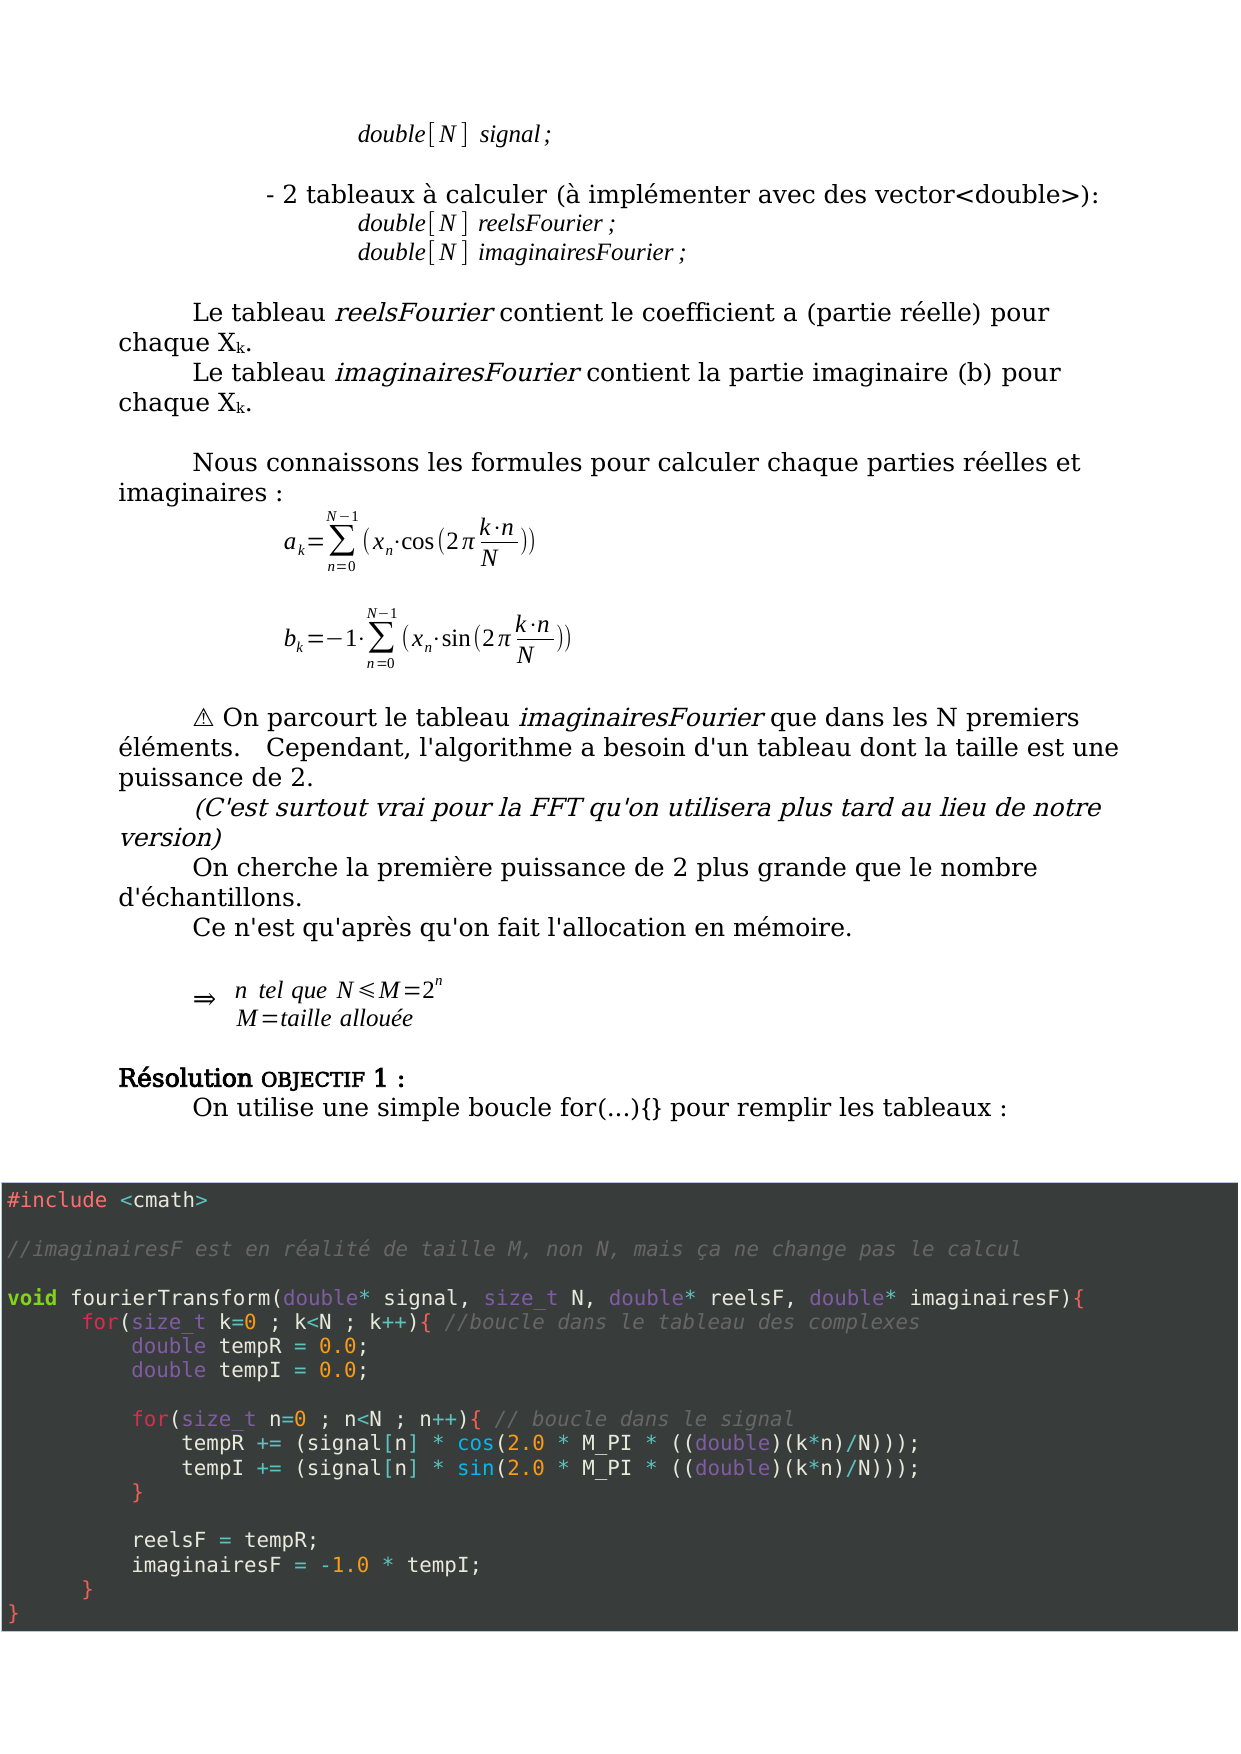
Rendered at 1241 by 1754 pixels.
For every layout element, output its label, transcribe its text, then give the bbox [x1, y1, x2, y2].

text Le tableau imaginairesFourier contient la partie imaginaire (b) pour chaque Xk. [118, 357, 1122, 417]
text Nous connaissons les formules pour calculer chaque parties réelles et imaginaires : [118, 447, 1122, 507]
text (C'est surtout vrai pour la FFT qu'on utilisera plus tard au lieu de notre version) [118, 792, 1122, 852]
text Résolution objectif 1 : [118, 1062, 1122, 1092]
table_header #include <cmath> //imaginairesF est en réalité de taille M, non N, mais ça ne change pas le calcul void fourierTransform(double* signal, size_t N, double* reelsF, double* imaginairesF){ for(size_t k=0 ; k<N ; k++){ //boucle dans le tableau des complexes double tempR = 0.0; double tempI = 0.0; for(size_t n=0 ; n<N ; n++){ // boucle dans le signal tempR += (signal[n] * cos(2.0 * M_PI * ((double)(k*n)/N))); tempI += (signal[n] * sin(2.0 * M_PI * ((double)(k*n)/N))); } reelsF = tempR; imaginairesF = -1.0 * tempI; } } [2, 1183, 1238, 1631]
text ⚠️ On parcourt le tableau imaginairesFourier que dans les N premiers éléments. Cependant, l'algorithme a besoin d'un tableau dont la taille est une puissance de 2. [118, 702, 1122, 792]
text Ce n'est qu'après qu'on fait l'allocation en mémoire. [118, 912, 1122, 942]
text Le tableau reelsFourier contient le coefficient a (partie réelle) pour chaque Xk. [118, 297, 1122, 357]
text On cherche la première puissance de 2 plus grande que le nombre d'échantillons. [118, 852, 1122, 912]
text ⇒ [118, 972, 1122, 1032]
text On utilise une simple boucle for(...){} pour remplir les tableaux : [118, 1092, 1122, 1122]
text - 2 tableaux à calculer (à implémenter avec des vector<double>): [118, 179, 1122, 209]
